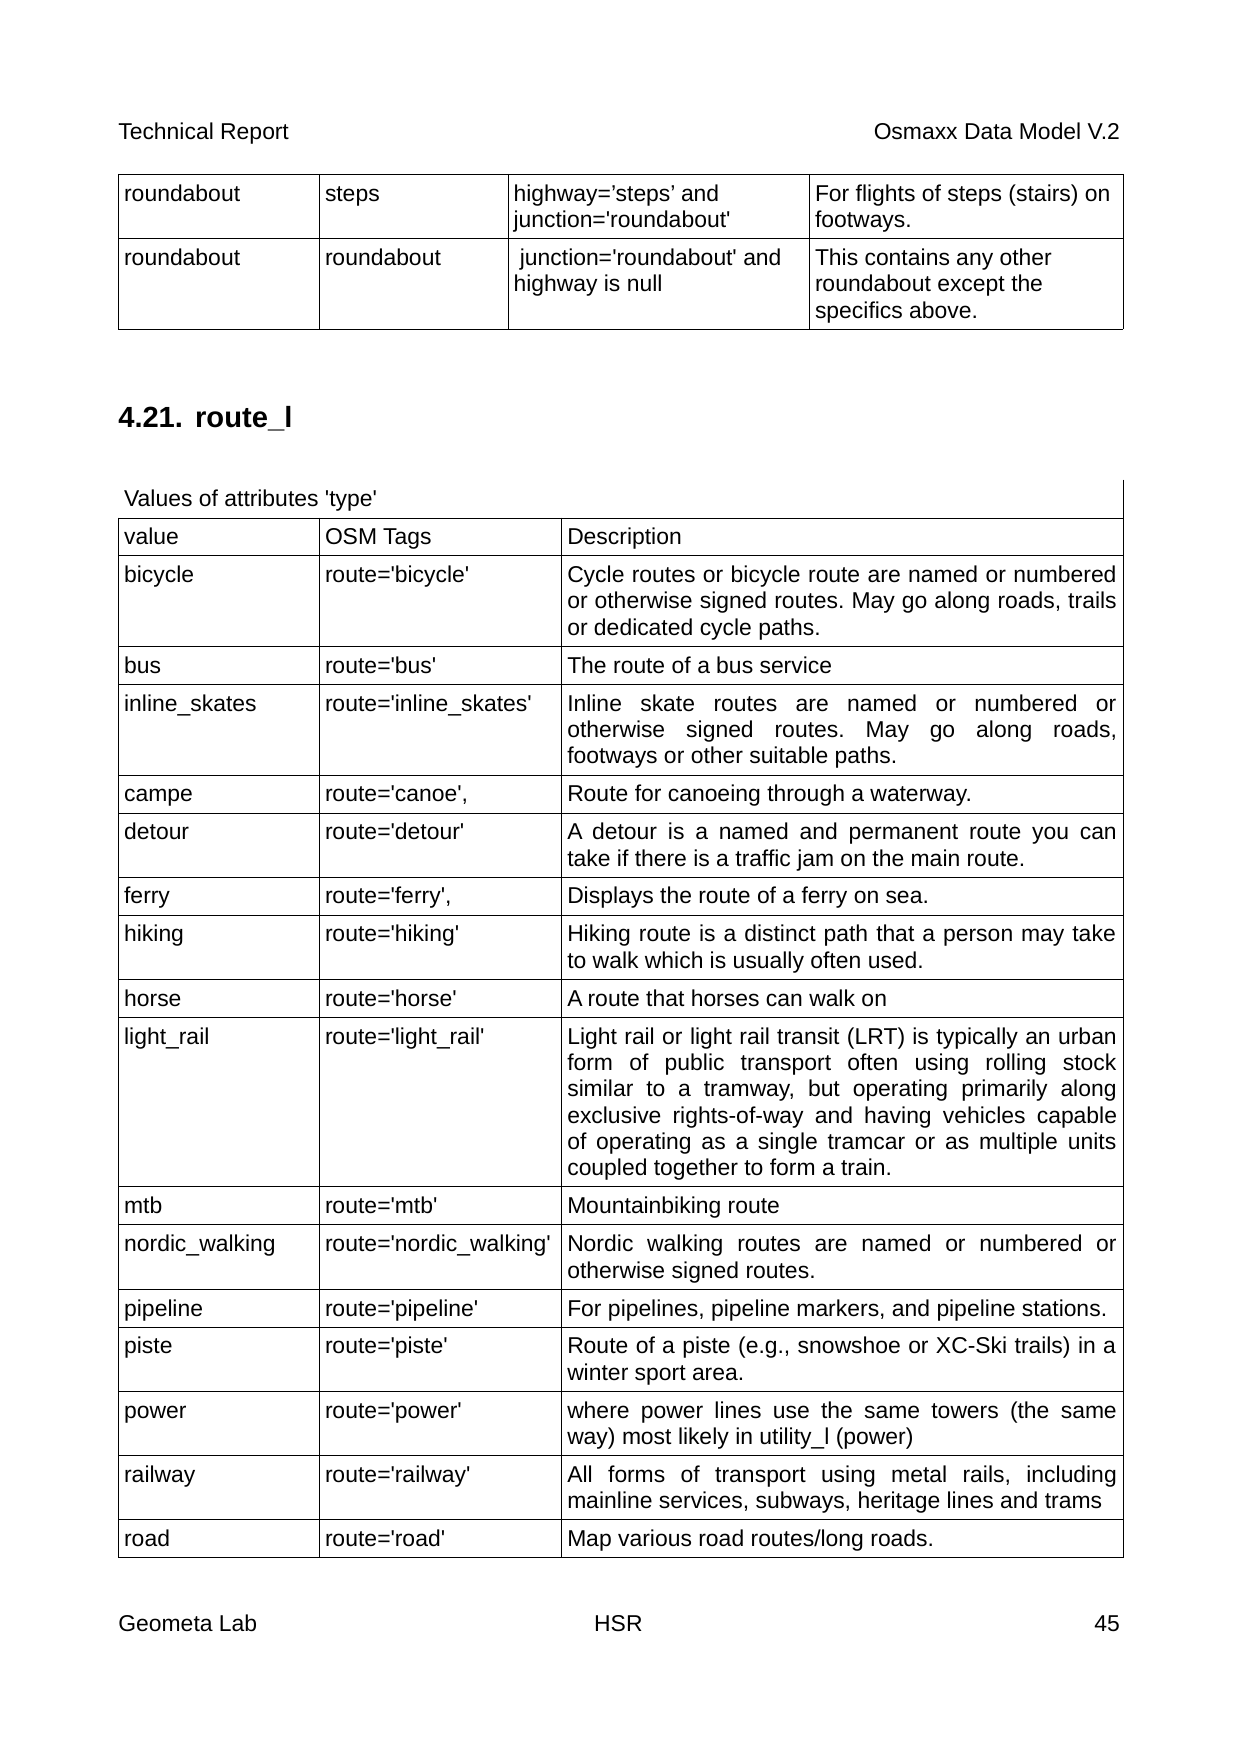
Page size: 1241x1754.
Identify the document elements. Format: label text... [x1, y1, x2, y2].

table_cell The route of a bus service [562, 647, 1123, 684]
table_cell horse [119, 980, 319, 1017]
table_cell inline_skates [119, 685, 319, 774]
table_cell bicycle [119, 556, 319, 646]
table_cell nordic_walking [119, 1225, 319, 1289]
table_cell This contains any other roundabout except the specifics above. [810, 239, 1123, 329]
table_cell route='bicycle' [320, 556, 561, 646]
table_cell railway [119, 1456, 319, 1519]
table_cell OSM Tags [320, 519, 561, 555]
table_cell route='piste' [320, 1328, 561, 1391]
table_cell road [119, 1520, 319, 1557]
table_cell roundabout [320, 239, 508, 329]
table_cell steps [320, 175, 508, 238]
table_cell route='railway' [320, 1456, 561, 1519]
table_cell route='pipeline' [320, 1290, 561, 1327]
table_cell For pipelines, pipeline markers, and pipeline stations. [562, 1290, 1123, 1327]
table_cell bus [119, 647, 319, 684]
table_cell Inline skate routes are named or numbered or otherwise signed routes. May go along roads, footways or other suitable paths. [562, 685, 1123, 774]
table_cell A detour is a named and permanent route you can take if there is a traffic jam on the main route. [562, 814, 1123, 877]
table_cell route='hiking' [320, 916, 561, 979]
table_cell mtb [119, 1187, 319, 1224]
table_cell power [119, 1392, 319, 1455]
table_cell detour [119, 814, 319, 877]
table_cell route='bus' [320, 647, 561, 684]
table_cell All forms of transport using metal rails, including mainline services, subways, heritage lines and trams [562, 1456, 1123, 1519]
table_cell pipeline [119, 1290, 319, 1327]
table_cell route='canoe', [320, 776, 561, 812]
table_cell Description [562, 519, 1123, 555]
table_cell ferry [119, 878, 319, 914]
table_cell Route for canoeing through a waterway. [562, 776, 1123, 812]
table_cell route='inline_skates' [320, 685, 561, 774]
table_cell route='road' [320, 1520, 561, 1557]
table_cell highway=’steps’ and junction='roundabout' [509, 175, 809, 238]
table_cell light_rail [119, 1018, 319, 1186]
table_cell Light rail or light rail transit (LRT) is typically an urban form of public transport often using rolling stock similar to a tramway, but operating primarily along exclusive rights-of-way and having vehicles capable of operating as a single tramcar or as multiple units coupled together to form a train. [562, 1018, 1123, 1186]
table_cell route='detour' [320, 814, 561, 877]
table_header Values of attributes 'type' [118, 480, 1123, 517]
table_cell Nordic walking routes are named or numbered or otherwise signed routes. [562, 1225, 1123, 1289]
table_cell A route that horses can walk on [562, 980, 1123, 1017]
table_cell piste [119, 1328, 319, 1391]
table_cell route='nordic_walking' [320, 1225, 561, 1289]
table_cell Mountainbiking route [562, 1187, 1123, 1224]
table_cell roundabout [119, 239, 319, 329]
table_cell junction='roundabout' and highway is null [509, 239, 809, 329]
table_cell hiking [119, 916, 319, 979]
table_cell Route of a piste (e.g., snowshoe or XC-Ski trails) in a winter sport area. [562, 1328, 1123, 1391]
table_cell Displays the route of a ferry on sea. [562, 878, 1123, 914]
subtitle route_l [118, 400, 1122, 433]
table_cell route='ferry', [320, 878, 561, 914]
table_cell Hiking route is a distinct path that a person may take to walk which is usually often used. [562, 916, 1123, 979]
table_cell route='light_rail' [320, 1018, 561, 1186]
table_cell roundabout [119, 175, 319, 238]
table_cell route='horse' [320, 980, 561, 1017]
table_cell Cycle routes or bicycle route are named or numbered or otherwise signed routes. May go along roads, trails or dedicated cycle paths. [562, 556, 1123, 646]
table_cell where power lines use the same towers (the same way) most likely in utility_l (power) [562, 1392, 1123, 1455]
table_cell campe [119, 776, 319, 812]
table_cell route='mtb' [320, 1187, 561, 1224]
table_cell For flights of steps (stairs) on footways. [810, 175, 1123, 238]
table_cell value [119, 519, 319, 555]
table_cell route='power' [320, 1392, 561, 1455]
table_cell Map various road routes/long roads. [562, 1520, 1123, 1557]
